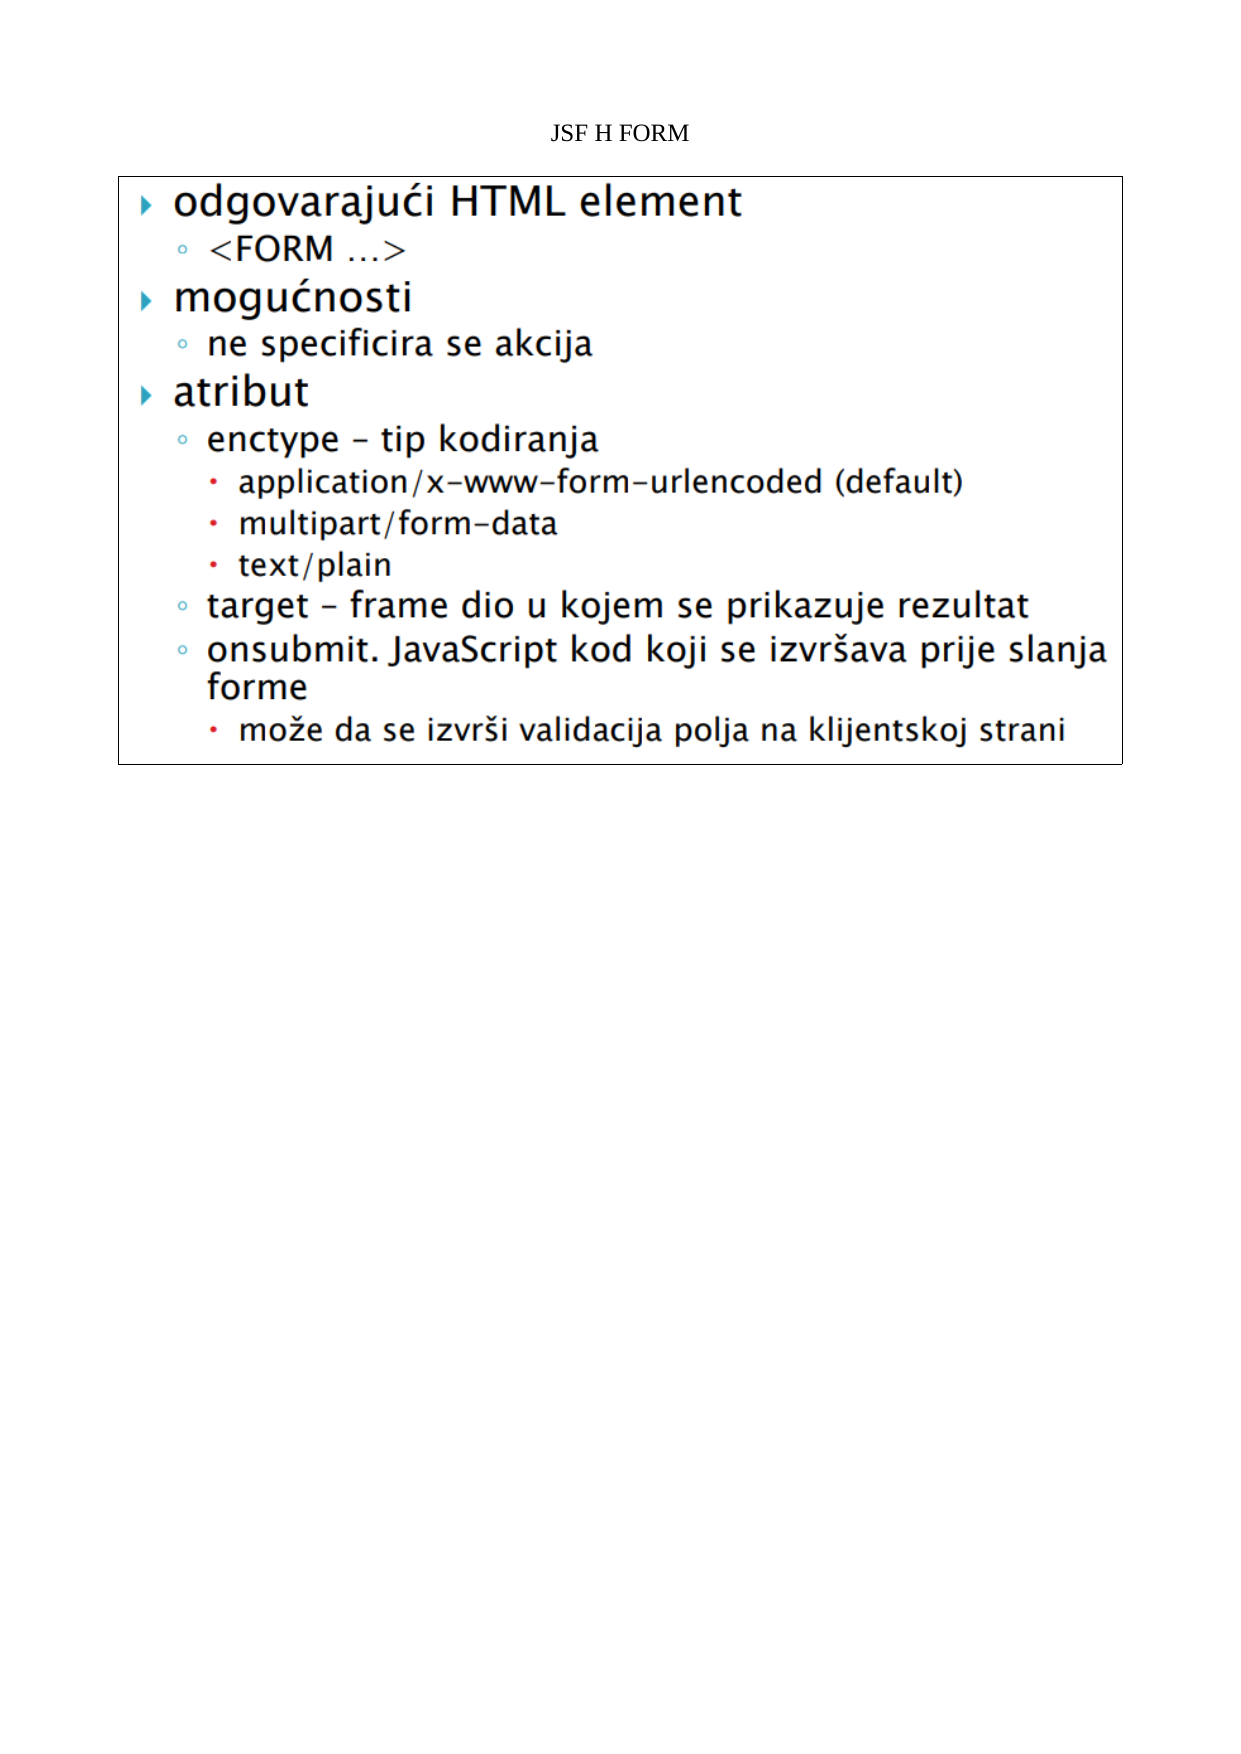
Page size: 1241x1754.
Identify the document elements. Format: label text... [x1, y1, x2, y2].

text JSF H FORM [118, 118, 1122, 147]
picture [121, 178, 1119, 761]
